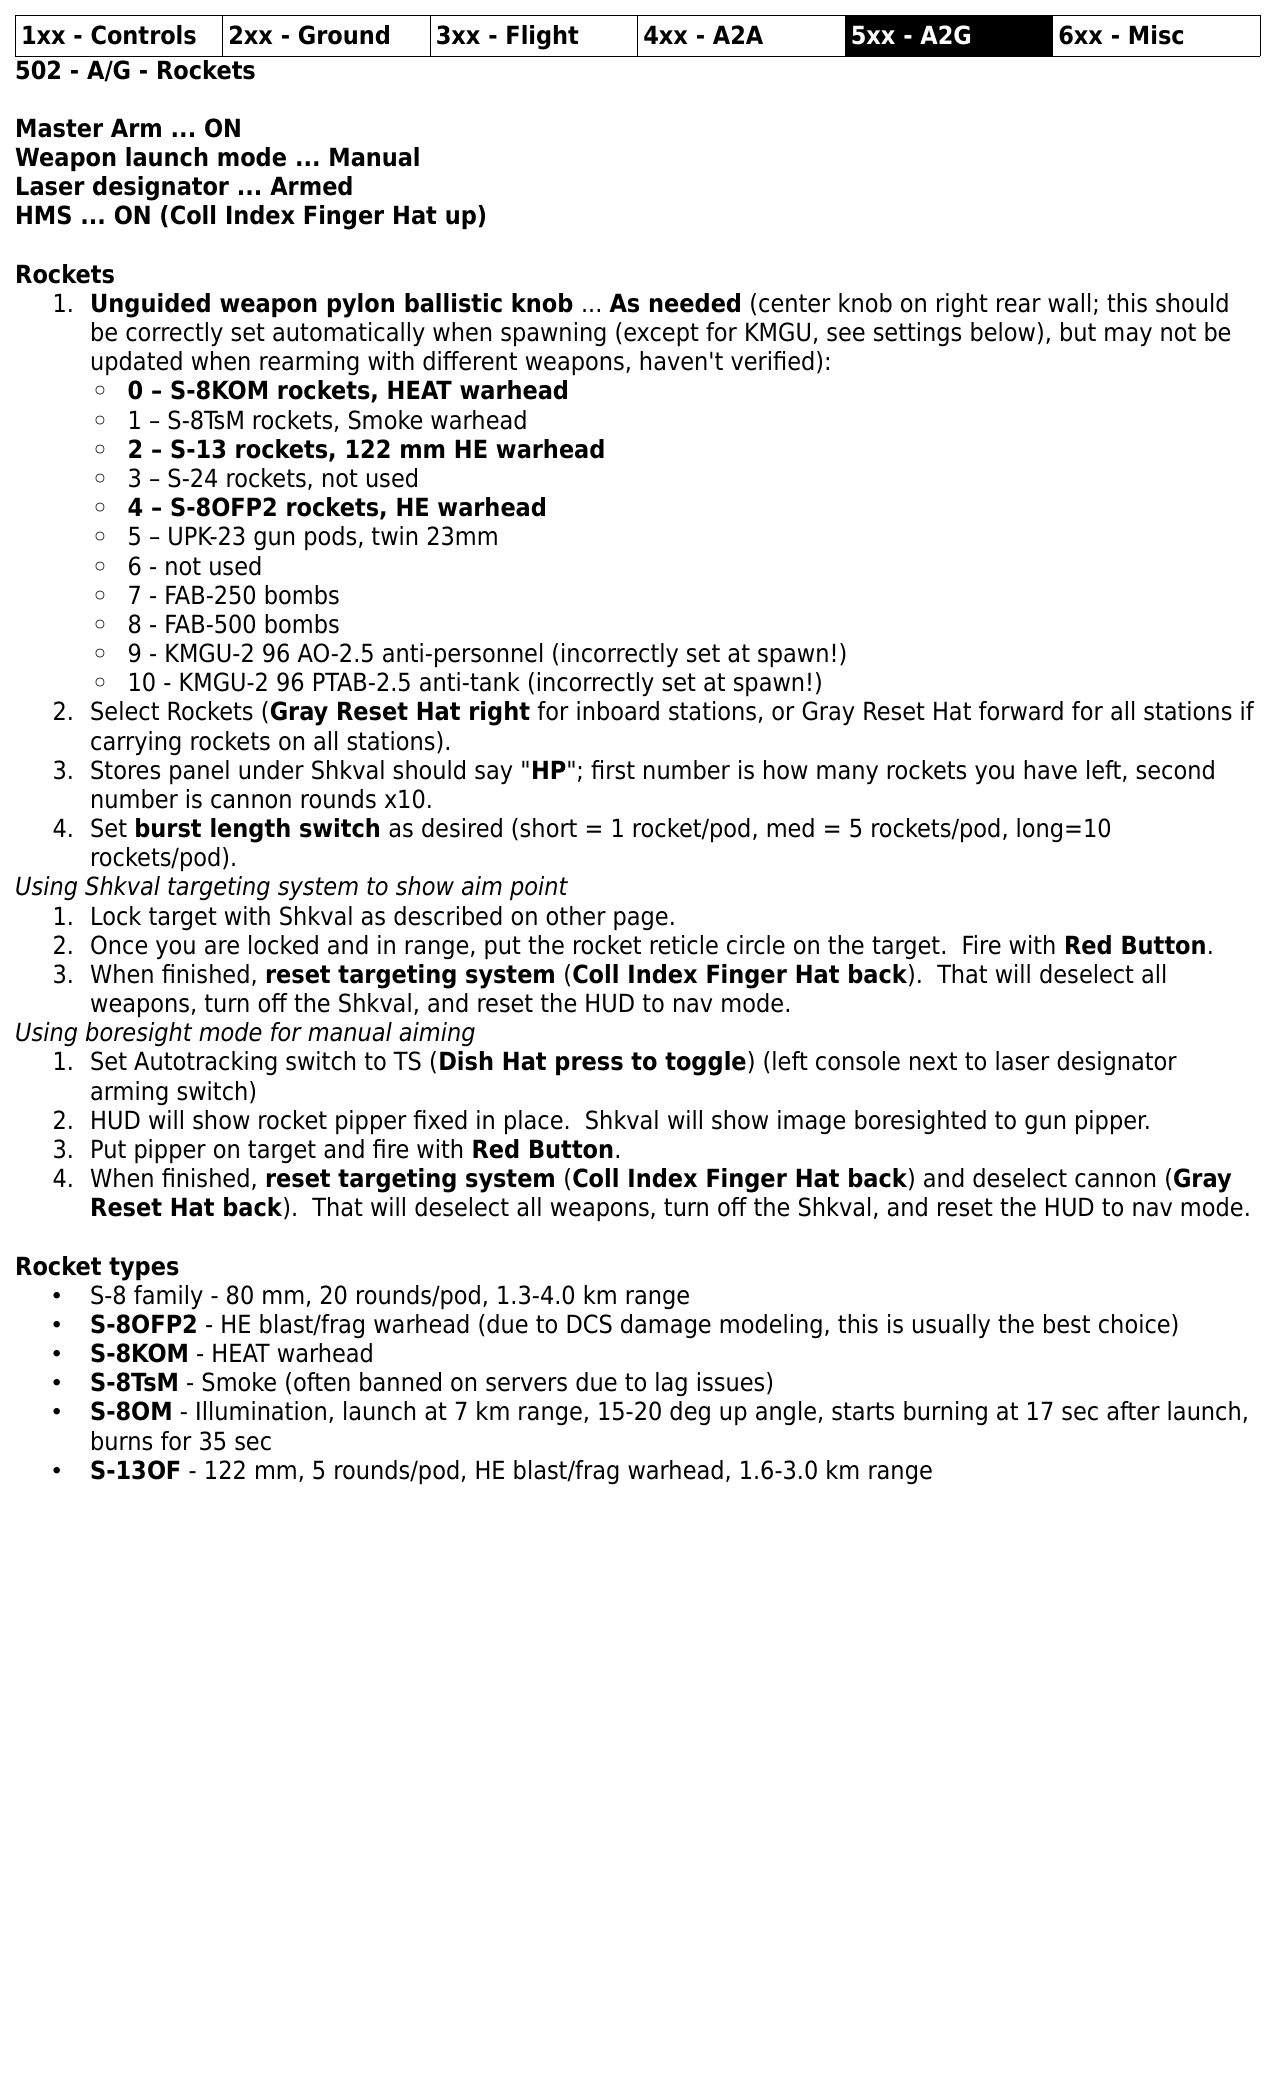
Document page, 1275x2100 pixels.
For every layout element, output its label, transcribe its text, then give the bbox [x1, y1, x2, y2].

list 3 – S-24 rockets, not used [90, 464, 1260, 493]
text Rocket types [15, 1252, 1260, 1281]
list Lock target with Shkval as described on other page. [52, 902, 1260, 931]
table_header 2xx - Ground [223, 16, 430, 56]
list Unguided weapon pylon ballistic knob ... As needed (center knob on right rear wall; this should be correctly set automatically when spawning (except for KMGU, see settings below), but may not be updated when rearming with different weapons, haven't verified): [52, 289, 1260, 377]
list Select Rockets (Gray Reset Hat right for inboard stations, or Gray Reset Hat forward for all stations if carrying rockets on all stations). [52, 697, 1260, 756]
list HUD will show rocket pipper fixed in place. Shkval will show image boresighted to gun pipper. [52, 1106, 1260, 1135]
list 10 - KMGU-2 96 PTAB-2.5 anti-tank (incorrectly set at spawn!) [90, 668, 1260, 697]
table_header 5xx - A2G [846, 16, 1052, 56]
list S-13OF - 122 mm, 5 rounds/pod, HE blast/frag warhead, 1.6-3.0 km range [52, 1456, 1260, 1485]
list S-8TsM - Smoke (often banned on servers due to lag issues) [52, 1368, 1260, 1397]
list When finished, reset targeting system (Coll Index Finger Hat back) and deselect cannon (Gray Reset Hat back). That will deselect all weapons, turn off the Shkval, and reset the HUD to nav mode. [52, 1164, 1260, 1222]
text Laser designator ... Armed [15, 172, 1260, 202]
text 502 - A/G - Rockets [15, 57, 1260, 85]
list Put pipper on target and fire with Red Button. [52, 1135, 1260, 1164]
list 2 – S-13 rockets, 122 mm HE warhead [90, 435, 1260, 464]
text Weapon launch mode ... Manual [15, 143, 1260, 172]
table_header 3xx - Flight [431, 16, 637, 56]
text Rockets [15, 260, 1260, 289]
list When finished, reset targeting system (Coll Index Finger Hat back). That will deselect all weapons, turn off the Shkval, and reset the HUD to nav mode. [52, 960, 1260, 1018]
table_header 4xx - A2A [638, 16, 845, 56]
text Using Shkval targeting system to show aim point [15, 872, 1260, 902]
list Set burst length switch as desired (short = 1 rocket/pod, med = 5 rockets/pod, long=10 rockets/pod). [52, 814, 1260, 872]
list 7 - FAB-250 bombs [90, 581, 1260, 610]
text Master Arm ... ON [15, 114, 1260, 143]
list Set Autotracking switch to TS (Dish Hat press to toggle) (left console next to laser designator arming switch) [52, 1047, 1260, 1106]
list 0 – S-8KOM rockets, HEAT warhead [90, 377, 1260, 406]
list 9 - KMGU-2 96 AO-2.5 anti-personnel (incorrectly set at spawn!) [90, 639, 1260, 668]
list S-8OFP2 - HE blast/frag warhead (due to DCS damage modeling, this is usually the best choice) [52, 1310, 1260, 1339]
list S-8OM - Illumination, launch at 7 km range, 15-20 deg up angle, starts burning at 17 sec after launch, burns for 35 sec [52, 1397, 1260, 1456]
list 6 - not used [90, 552, 1260, 581]
list 5 – UPK-23 gun pods, twin 23mm [90, 522, 1260, 552]
table_header 6xx - Misc [1053, 16, 1260, 56]
list S-8 family - 80 mm, 20 rounds/pod, 1.3-4.0 km range [52, 1281, 1260, 1310]
list Stores panel under Shkval should say "HP"; first number is how many rockets you have left, second number is cannon rounds x10. [52, 756, 1260, 814]
list 4 – S-8OFP2 rockets, HE warhead [90, 493, 1260, 522]
text Using boresight mode for manual aiming [15, 1018, 1260, 1047]
list Once you are locked and in range, put the rocket reticle circle on the target. Fire with Red Button. [52, 931, 1260, 960]
table_header 1xx - Controls [16, 16, 222, 56]
list 1 – S-8TsM rockets, Smoke warhead [90, 406, 1260, 435]
list S-8KOM - HEAT warhead [52, 1339, 1260, 1368]
text HMS ... ON (Coll Index Finger Hat up) [15, 202, 1260, 231]
list 8 - FAB-500 bombs [90, 610, 1260, 639]
